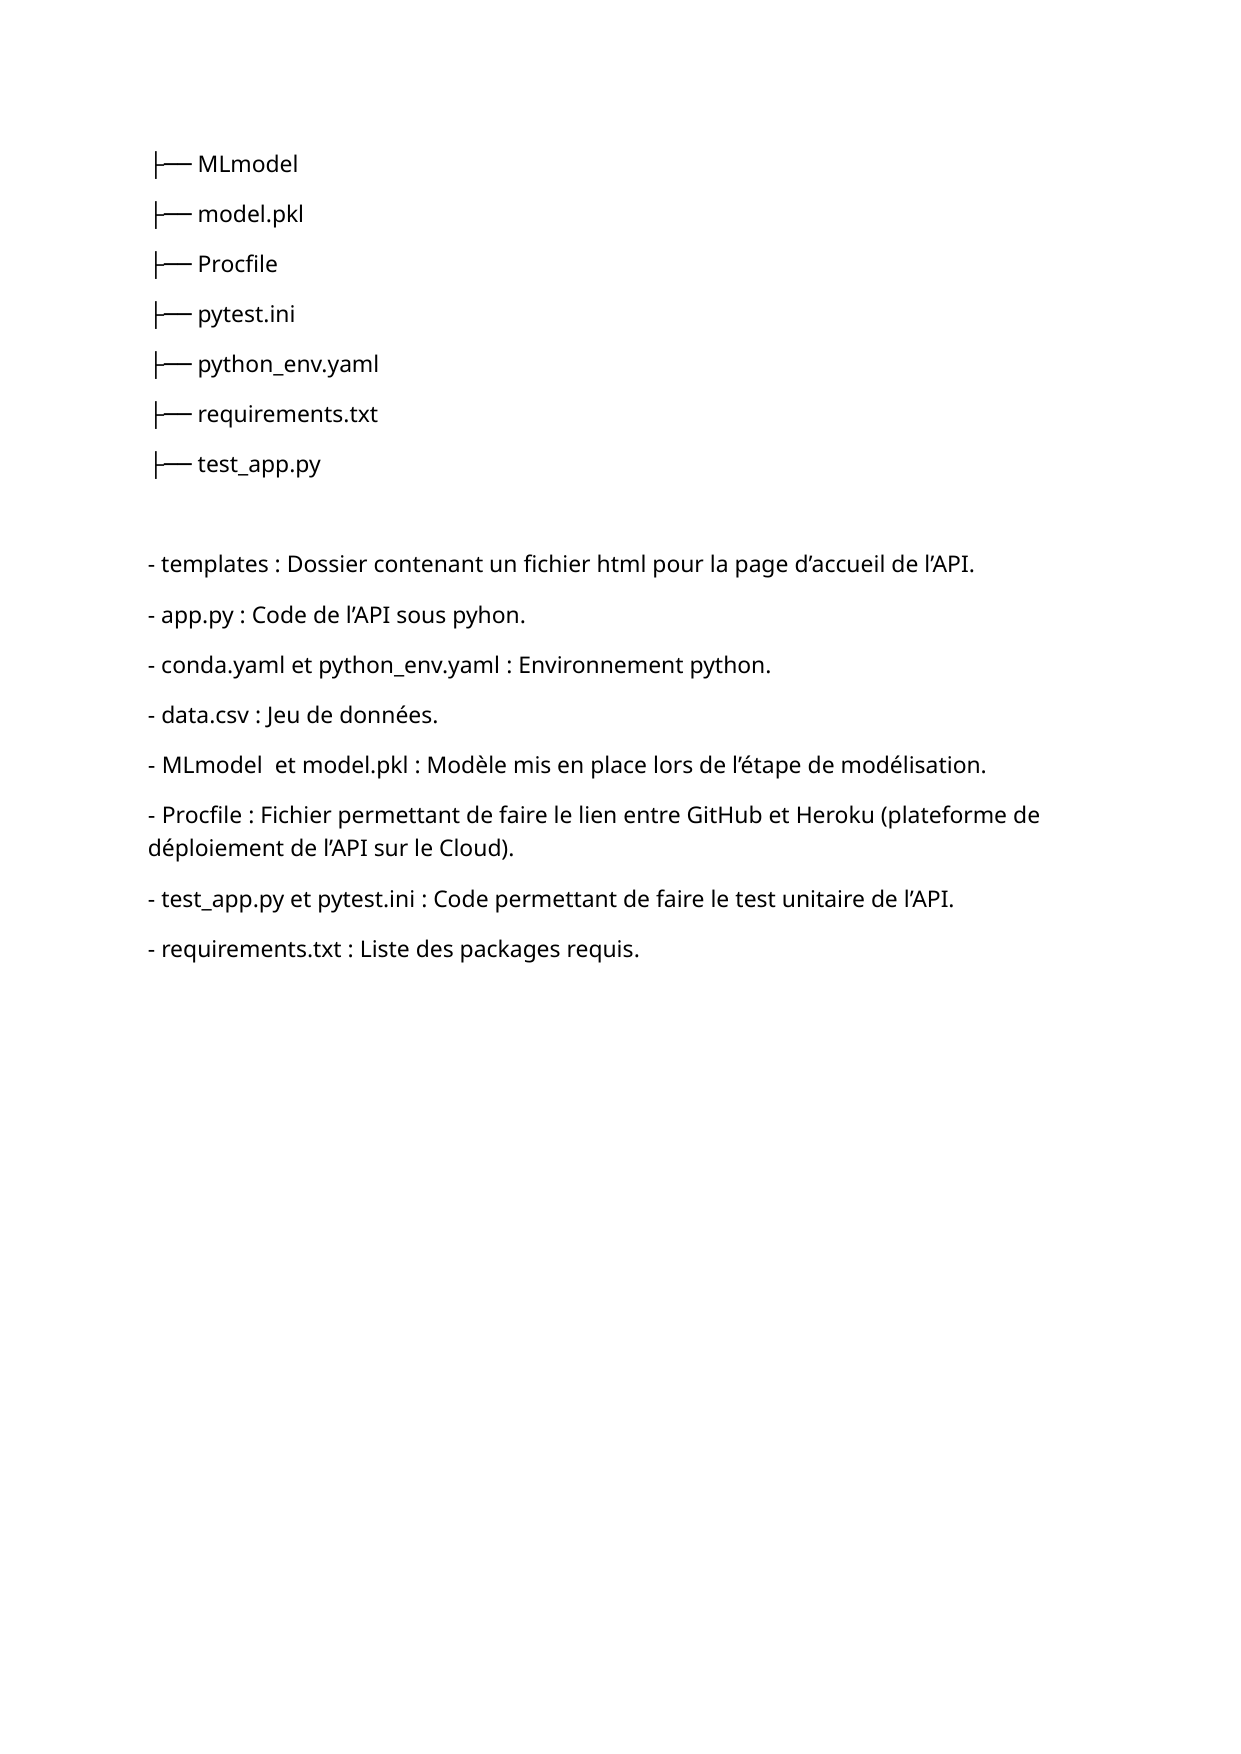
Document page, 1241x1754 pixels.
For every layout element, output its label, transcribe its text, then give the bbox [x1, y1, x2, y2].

text - test_app.py et pytest.ini : Code permettant de faire le test unitaire de l’API. [148, 882, 1093, 914]
text - conda.yaml et python_env.yaml : Environnement python. [148, 649, 1093, 680]
text ├── test_app.py [148, 448, 1093, 479]
text - app.py : Code de l’API sous pyhon. [148, 598, 1093, 630]
text - templates : Dossier contenant un fichier html pour la page d’accueil de l’API. [148, 548, 1093, 580]
text - requirements.txt : Liste des packages requis. [148, 933, 1093, 964]
text ├── MLmodel [148, 148, 1093, 179]
text - MLmodel et model.pkl : Modèle mis en place lors de l’étape de modélisation. [148, 749, 1093, 780]
text ├── requirements.txt [148, 398, 1093, 429]
text ├── Procfile [148, 248, 1093, 279]
text ├── python_env.yaml [148, 348, 1093, 379]
text - Procfile : Fichier permettant de faire le lien entre GitHub et Heroku (plateforme de déploiement de l’API sur le Cloud). [148, 799, 1093, 864]
text ├── model.pkl [148, 198, 1093, 229]
text ├── pytest.ini [148, 298, 1093, 329]
text - data.csv : Jeu de données. [148, 699, 1093, 730]
